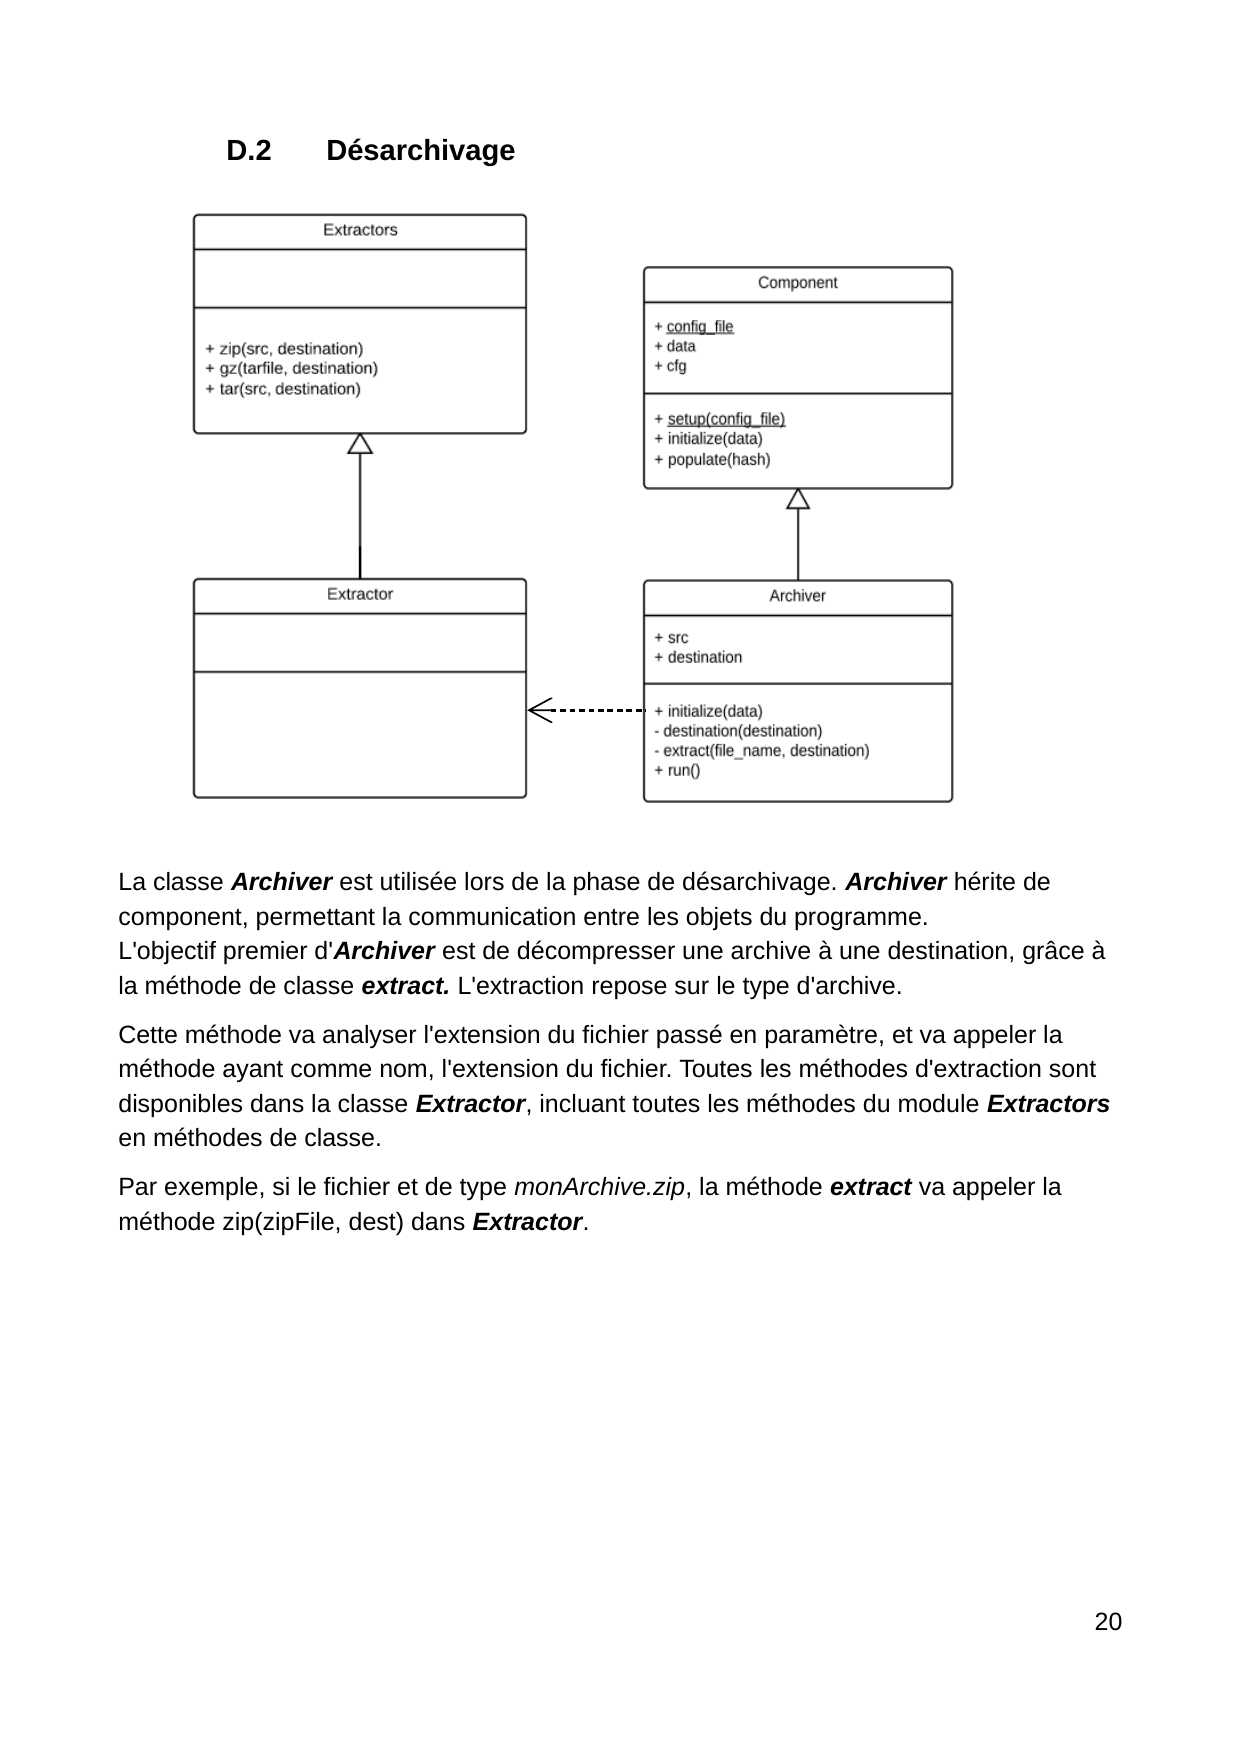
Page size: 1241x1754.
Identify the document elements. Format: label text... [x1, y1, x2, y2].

subtitle Désarchivage [178, 133, 1122, 166]
text La classe Archiver est utilisée lors de la phase de désarchivage. Archiver hérite de component, permettant la communication entre les objets du programme. L'objectif premier d'Archiver est de décompresser une archive à une destination, grâce à la méthode de classe extract. L'extraction repose sur le type d'archive. [118, 833, 1122, 999]
text Par exemple, si le fichier et de type monArchive.zip, la méthode extract va appeler la méthode zip(zipFile, dest) dans Extractor. [118, 1172, 1122, 1235]
picture [611, 249, 990, 830]
text Cette méthode va analyser l'extension du fichier passé en paramètre, et va appeler la méthode ayant comme nom, l'extension du fichier. Toutes les méthodes d'extraction sont disponibles dans la classe Extractor, incluant toutes les méthodes du module Extractors en méthodes de classe. [118, 1020, 1122, 1152]
picture [184, 205, 528, 807]
